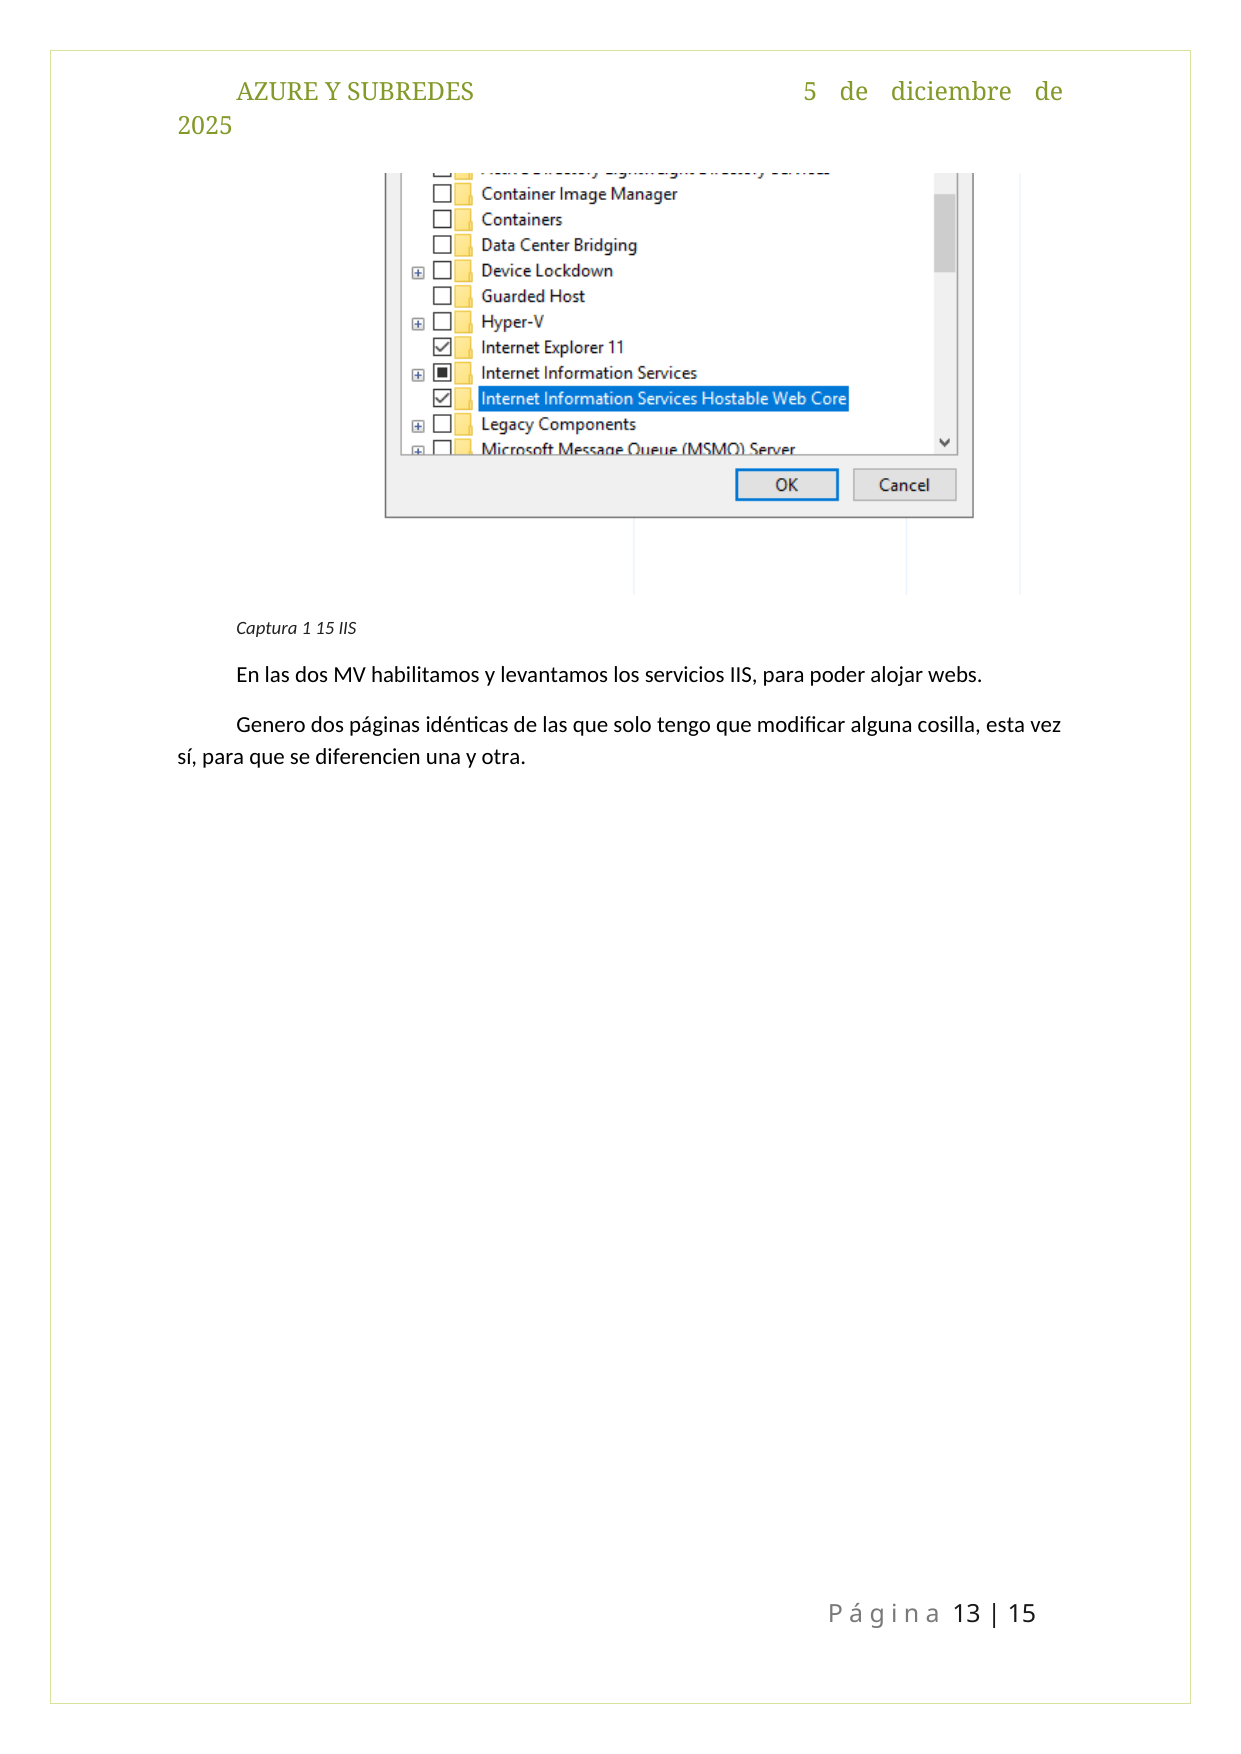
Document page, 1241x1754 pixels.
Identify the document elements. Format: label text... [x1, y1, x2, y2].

text Genero dos páginas idénticas de las que solo tengo que modificar alguna cosilla, esta vez sí, para que se diferencien una y otra. [177, 710, 1063, 770]
text Captura 1 15 IIS [177, 616, 1063, 639]
text En las dos MV habilitamos y levantamos los servicios IIS, para poder alojar webs. [177, 660, 1063, 688]
